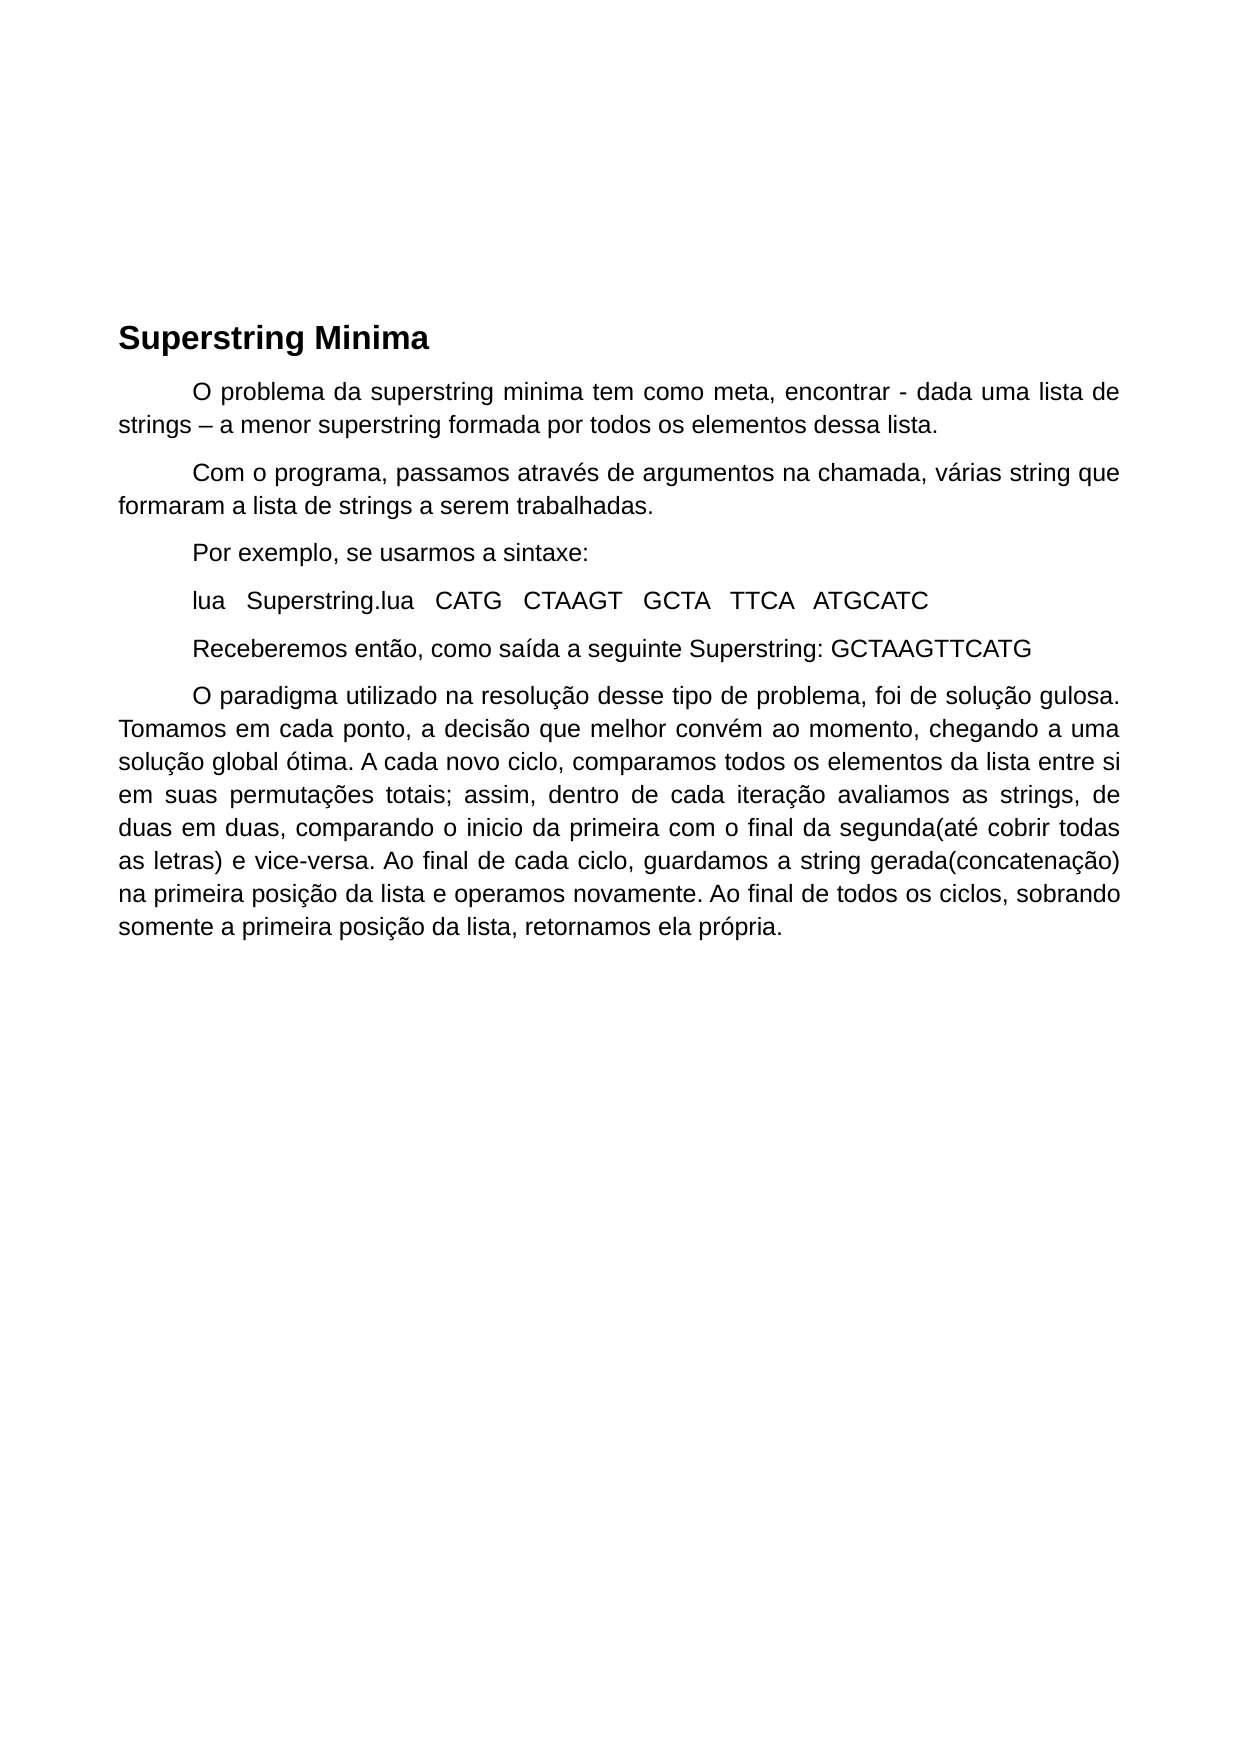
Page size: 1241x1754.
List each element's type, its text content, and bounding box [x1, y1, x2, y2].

text O paradigma utilizado na resolução desse tipo de problema, foi de solução gulosa. Tomamos em cada ponto, a decisão que melhor convém ao momento, chegando a uma solução global ótima. A cada novo ciclo, comparamos todos os elementos da lista entre si em suas permutações totais; assim, dentro de cada iteração avaliamos as strings, de duas em duas, comparando o inicio da primeira com o final da segunda(até cobrir todas as letras) e vice-versa. Ao final de cada ciclo, guardamos a string gerada(concatenação) na primeira posição da lista e operamos novamente. Ao final de todos os ciclos, sobrando somente a primeira posição da lista, retornamos ela própria. [118, 681, 1122, 941]
text Superstring Minima [118, 318, 1122, 357]
text lua Superstring.lua CATG CTAAGT GCTA TTCA ATGCATC [118, 586, 1122, 615]
text Com o programa, passamos através de argumentos na chamada, várias string que formaram a lista de strings a serem trabalhadas. [118, 458, 1122, 519]
text Receberemos então, como saída a seguinte Superstring: GCTAAGTTCATG [118, 634, 1122, 662]
text Por exemplo, se usarmos a sintaxe: [118, 538, 1122, 567]
text O problema da superstring minima tem como meta, encontrar - dada uma lista de strings – a menor superstring formada por todos os elementos dessa lista. [118, 377, 1122, 439]
